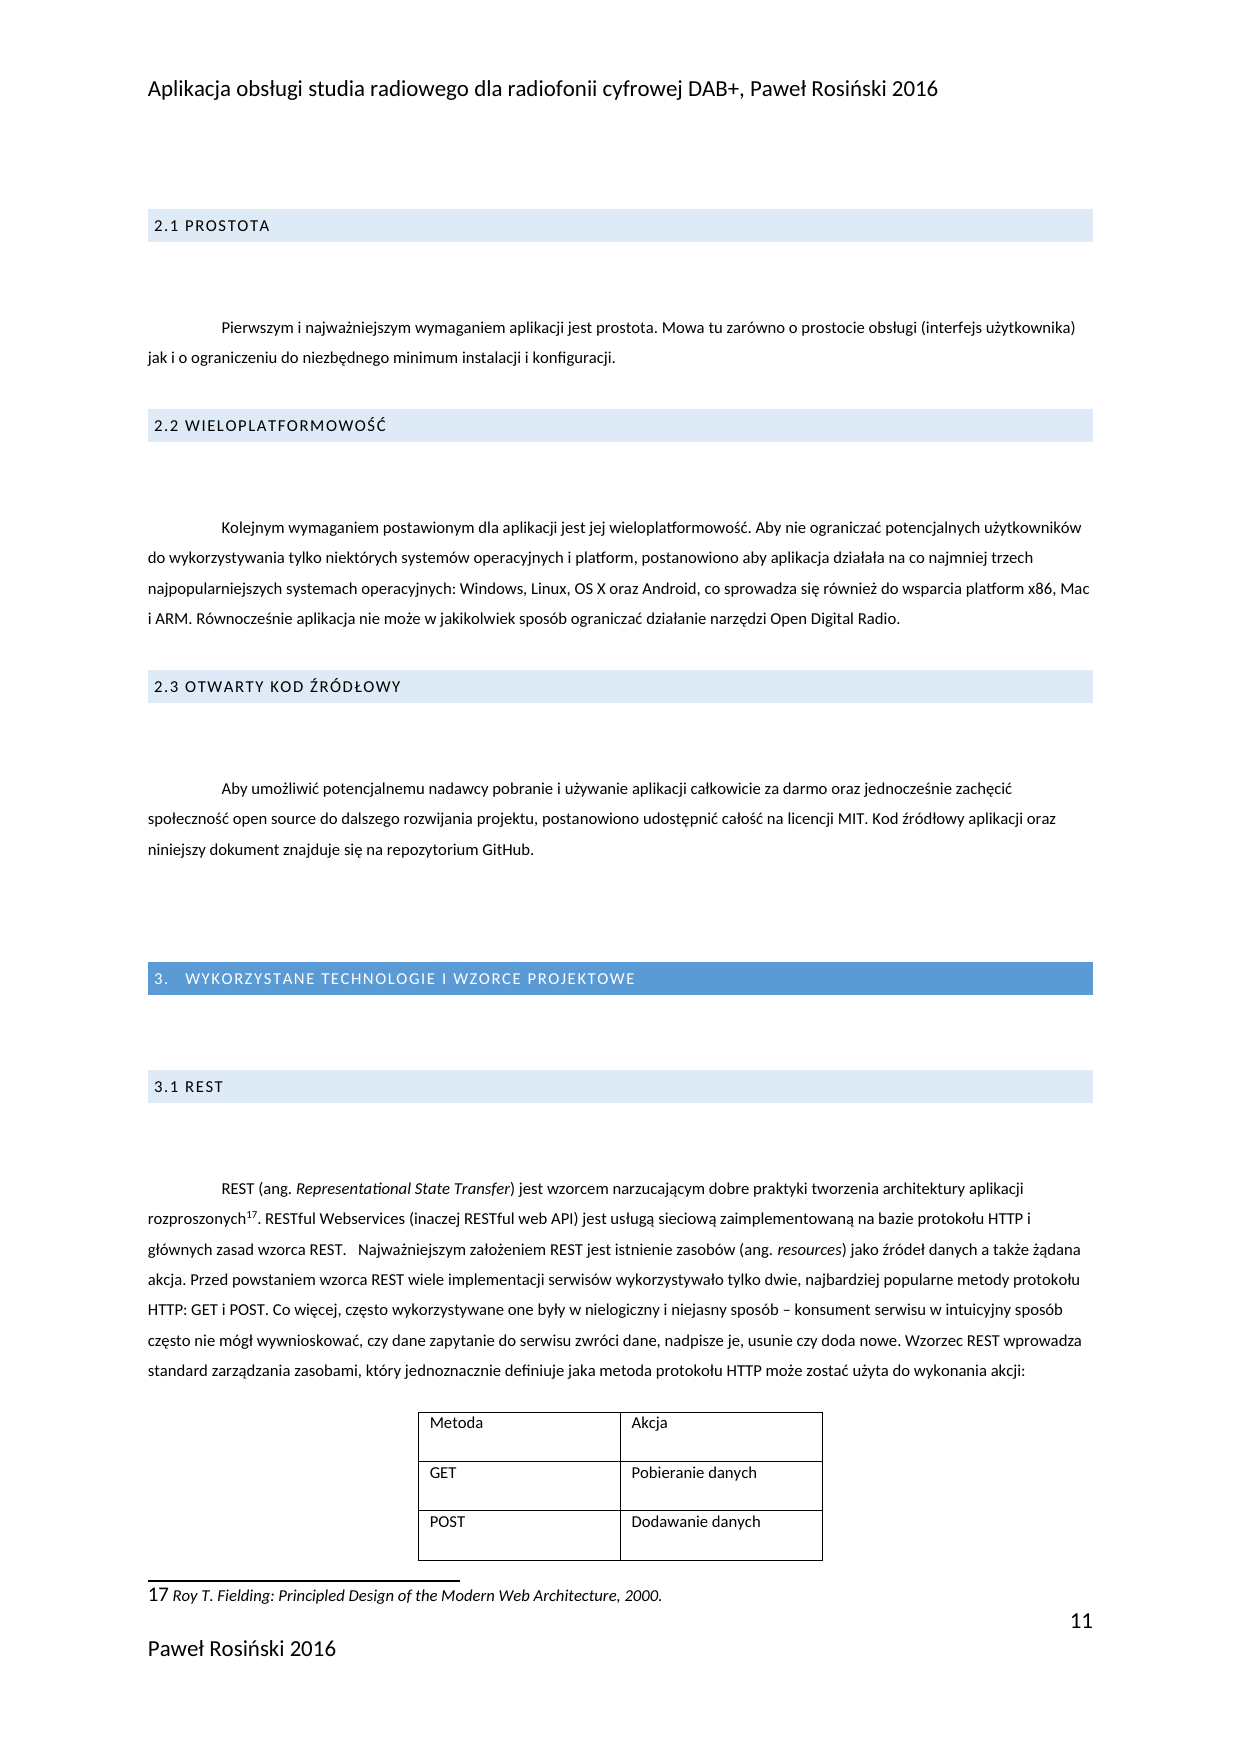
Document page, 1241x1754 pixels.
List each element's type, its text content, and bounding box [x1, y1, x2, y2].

subtitle 2.3 Otwarty kod źródłowy [154, 676, 1086, 697]
table_cell GET [419, 1462, 620, 1510]
subtitle 3.1 REST [154, 1076, 1086, 1097]
table_header Akcja [621, 1413, 822, 1461]
text Roy T. Fielding: Principled Design of the Modern Web Architecture, 2000. [148, 1581, 1093, 1606]
text Kolejnym wymaganiem postawionym dla aplikacji jest jej wieloplatformowość. Aby nie ograniczać potencjalnych użytkowników do wykorzystywania tylko niektórych systemów operacyjnych i platform, postanowiono aby aplikacja działała na co najmniej trzech najpopularniejszych systemach operacyjnych: Windows, Linux, OS X oraz Android, co sprowadza się również do wsparcia platform x86, Mac i ARM. Równocześnie aplikacja nie może w jakikolwiek sposób ograniczać działanie narzędzi Open Digital Radio. [148, 517, 1093, 629]
table_cell POST [419, 1511, 620, 1559]
subtitle 2.1 Prostota [154, 216, 1086, 236]
text Aby umożliwić potencjalnemu nadawcy pobranie i używanie aplikacji całkowicie za darmo oraz jednocześnie zachęcić społeczność open source do dalszego rozwijania projektu, postanowiono udostępnić całość na licencji MIT. Kod źródłowy aplikacji oraz niniejszy dokument znajduje się na repozytorium GitHub. [148, 778, 1093, 859]
table_header Metoda [419, 1413, 620, 1461]
text REST (ang. Representational State Transfer) jest wzorcem narzucającym dobre praktyki tworzenia architektury aplikacji rozproszonych. RESTful Webservices (inaczej RESTful web API) jest usługą sieciową zaimplementowaną na bazie protokołu HTTP i głównych zasad wzorca REST. Najważniejszym założeniem REST jest istnienie zasobów (ang. resources) jako źródeł danych a także żądana akcja. Przed powstaniem wzorca REST wiele implementacji serwisów wykorzystywało tylko dwie, najbardziej popularne metody protokołu HTTP: GET i POST. Co więcej, często wykorzystywane one były w nielogiczny i niejasny sposób – konsument serwisu w intuicyjny sposób często nie mógł wywnioskować, czy dane zapytanie do serwisu zwróci dane, nadpisze je, usunie czy doda nowe. Wzorzec REST wprowadza standard zarządzania zasobami, który jednoznacznie definiuje jaka metoda protokołu HTTP może zostać użyta do wykonania akcji: [148, 1178, 1093, 1381]
table_cell Dodawanie danych [621, 1511, 822, 1559]
text Pierwszym i najważniejszym wymaganiem aplikacji jest prostota. Mowa tu zarówno o prostocie obsługi (interfejs użytkownika) jak i o ograniczeniu do niezbędnego minimum instalacji i konfiguracji. [148, 317, 1093, 368]
subtitle 2.2 Wieloplatformowość [154, 416, 1086, 436]
table_cell Pobieranie danych [621, 1462, 822, 1510]
list Wykorzystane technologie i wzorce projektowe [154, 969, 1086, 989]
